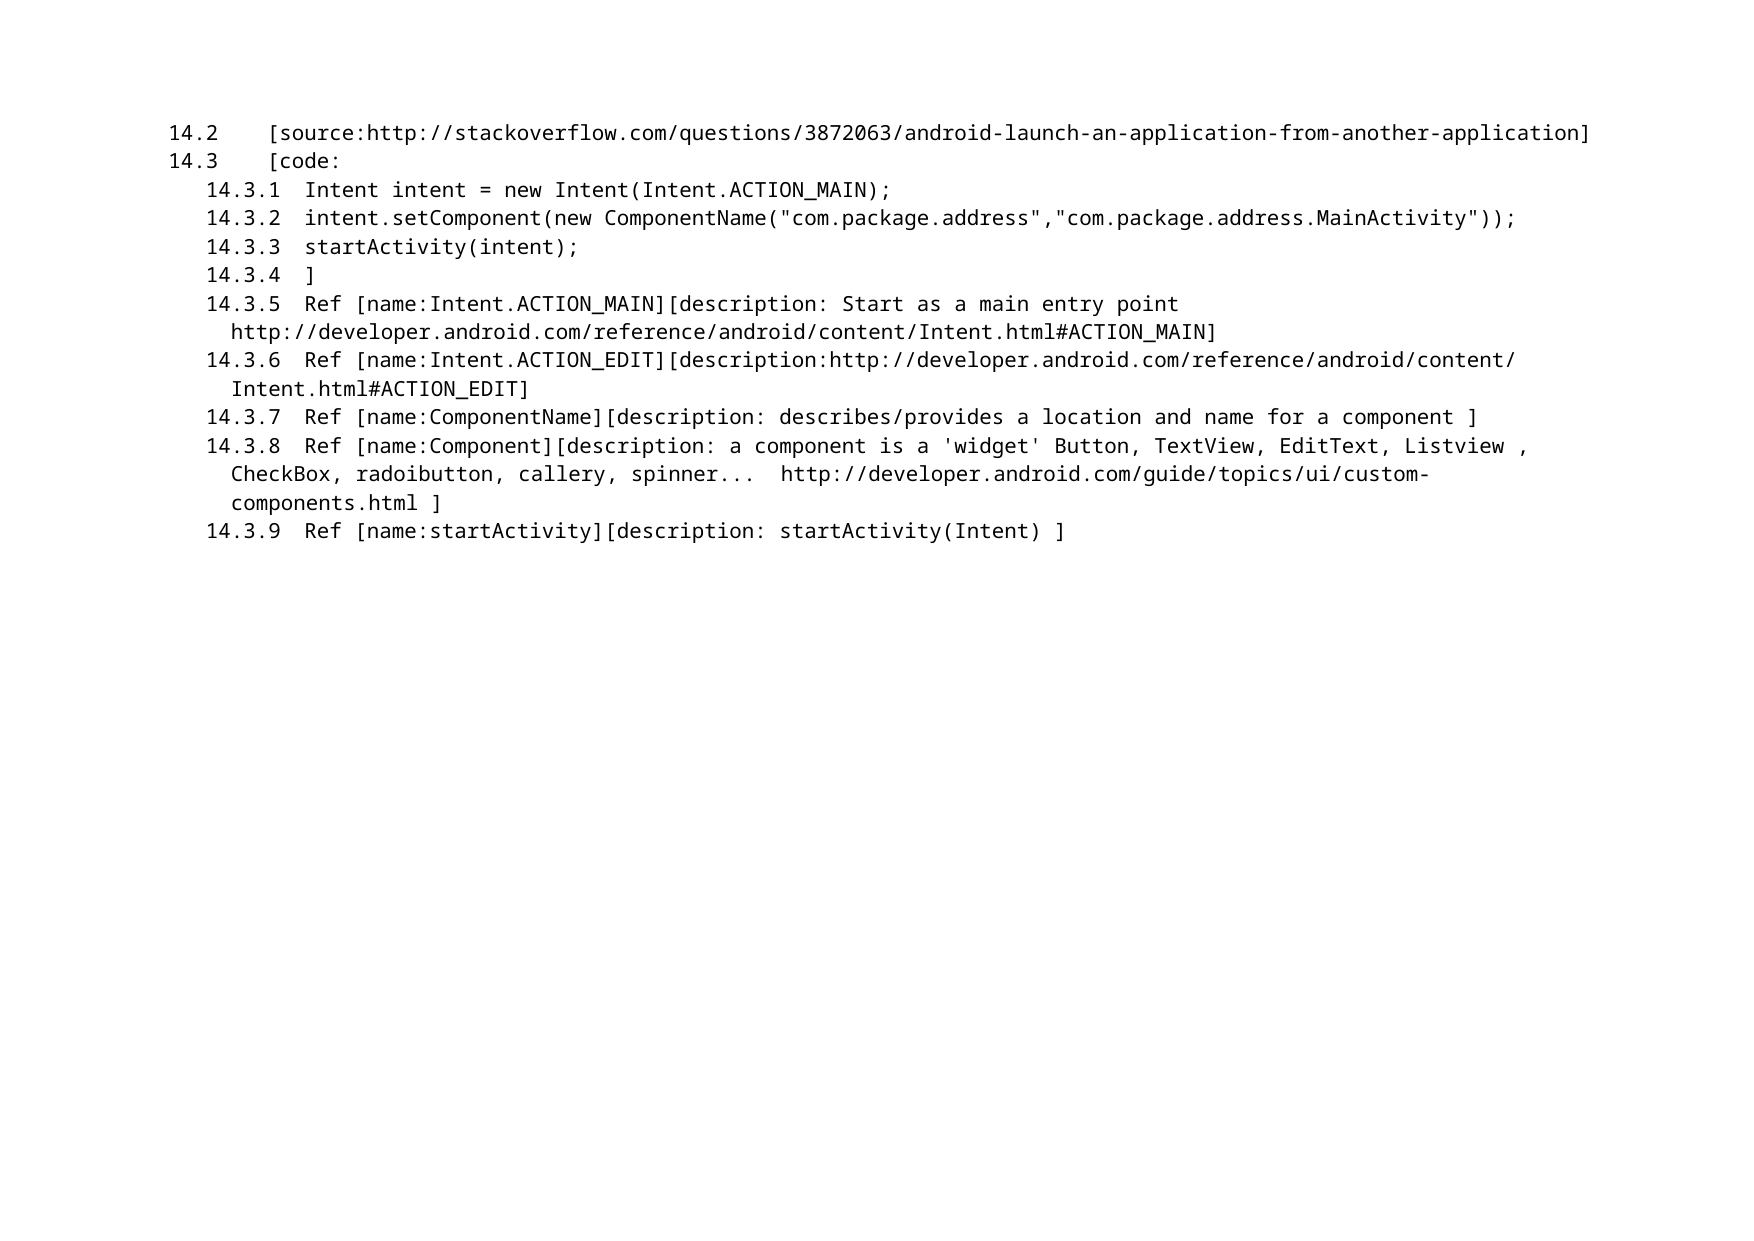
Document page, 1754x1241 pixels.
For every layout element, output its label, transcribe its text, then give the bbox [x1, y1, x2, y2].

list Ref [name:Intent.ACTION_EDIT][description:http://developer.android.com/reference/android/content/Intent.html#ACTION_EDIT] [193, 346, 1636, 402]
list ] [193, 260, 1636, 289]
list startActivity(intent); [193, 232, 1636, 260]
list Intent intent = new Intent(Intent.ACTION_MAIN); [193, 175, 1636, 203]
list [source:http://stackoverflow.com/questions/3872063/android-launch-an-application-from-another-application] [156, 118, 1636, 147]
list [code: [156, 147, 1636, 175]
list Ref [name:Component][description: a component is a 'widget' Button, TextView, EditText, Listview , CheckBox, radoibutton, callery, spinner... http://developer.android.com/guide/topics/ui/custom-components.html ] [193, 431, 1636, 516]
list intent.setComponent(new ComponentName("com.package.address","com.package.address.MainActivity")); [193, 203, 1636, 232]
list Ref [name:startActivity][description: startActivity(Intent) ] [193, 516, 1636, 545]
list Ref [name:ComponentName][description: describes/provides a location and name for a component ] [193, 402, 1636, 431]
list Ref [name:Intent.ACTION_MAIN][description: Start as a main entry point http://developer.android.com/reference/android/content/Intent.html#ACTION_MAIN] [193, 289, 1636, 346]
